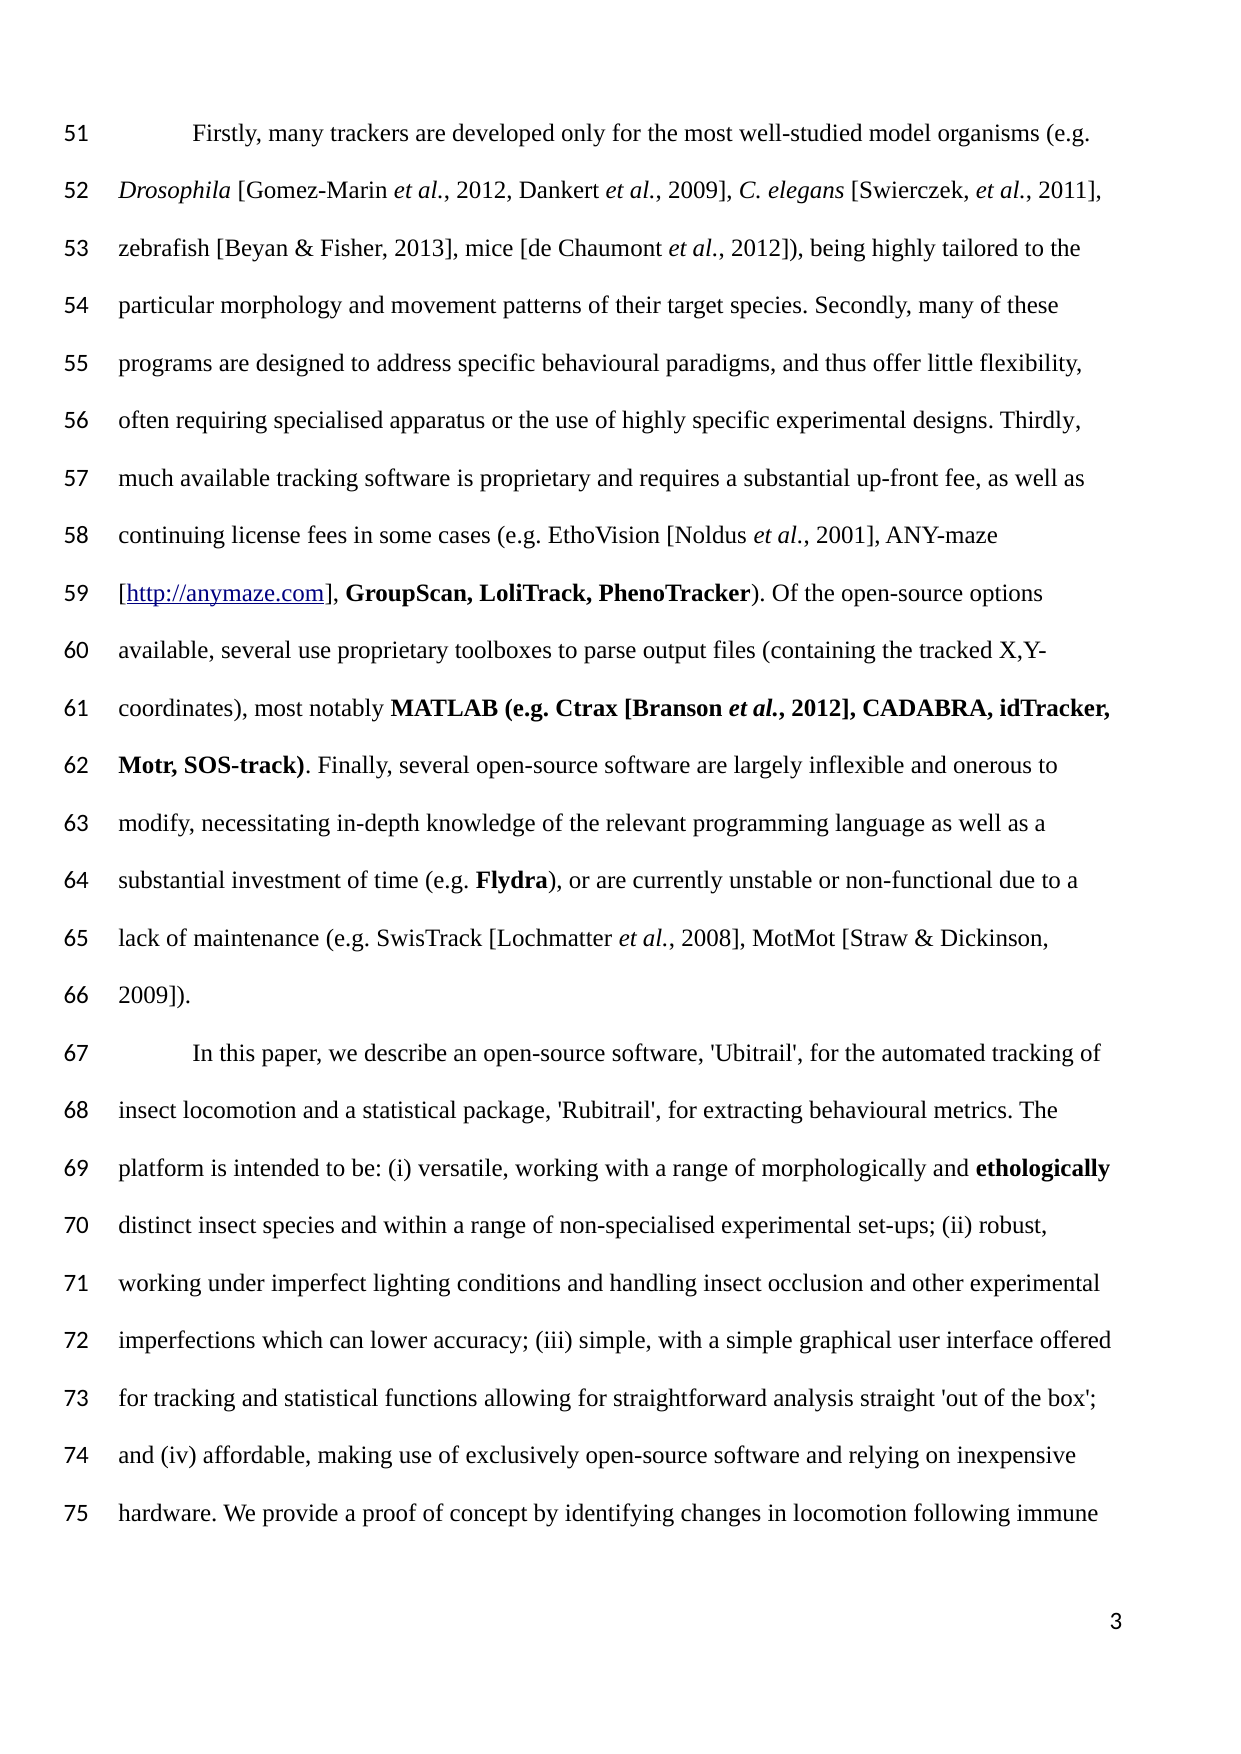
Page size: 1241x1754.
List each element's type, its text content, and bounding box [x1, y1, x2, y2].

text In this paper, we describe an open-source software, 'Ubitrail', for the automated tracking of insect locomotion and a statistical package, 'Rubitrail', for extracting behavioural metrics. The platform is intended to be: (i) versatile, working with a range of morphologically and ethologically distinct insect species and within a range of non-specialised experimental set-ups; (ii) robust, working under imperfect lighting conditions and handling insect occlusion and other experimental imperfections which can lower accuracy; (iii) simple, with a simple graphical user interface offered for tracking and statistical functions allowing for straightforward analysis straight 'out of the box'; and (iv) affordable, making use of exclusively open-source software and relying on inexpensive hardware. We provide a proof of concept by identifying changes in locomotion following immune [118, 1038, 1122, 1527]
text Firstly, many trackers are developed only for the most well-studied model organisms (e.g. Drosophila [Gomez-Marin et al., 2012, Dankert et al., 2009], C. elegans [Swierczek, et al., 2011], zebrafish [Beyan & Fisher, 2013], mice [de Chaumont et al., 2012]), being highly tailored to the particular morphology and movement patterns of their target species. Secondly, many of these programs are designed to address specific behavioural paradigms, and thus offer little flexibility, often requiring specialised apparatus or the use of highly specific experimental designs. Thirdly, much available tracking software is proprietary and requires a substantial up-front fee, as well as continuing license fees in some cases (e.g. EthoVision [Noldus et al., 2001], ANY-maze [http://anymaze.com], GroupScan, LoliTrack, PhenoTracker). Of the open-source options available, several use proprietary toolboxes to parse output files (containing the tracked X,Y-coordinates), most notably MATLAB (e.g. Ctrax [Branson et al., 2012], CADABRA, idTracker, Motr, SOS-track). Finally, several open-source software are largely inflexible and onerous to modify, necessitating in-depth knowledge of the relevant programming language as well as a substantial investment of time (e.g. Flydra), or are currently unstable or non-functional due to a lack of maintenance (e.g. SwisTrack [Lochmatter et al., 2008], MotMot [Straw & Dickinson, 2009]). [118, 118, 1122, 1009]
